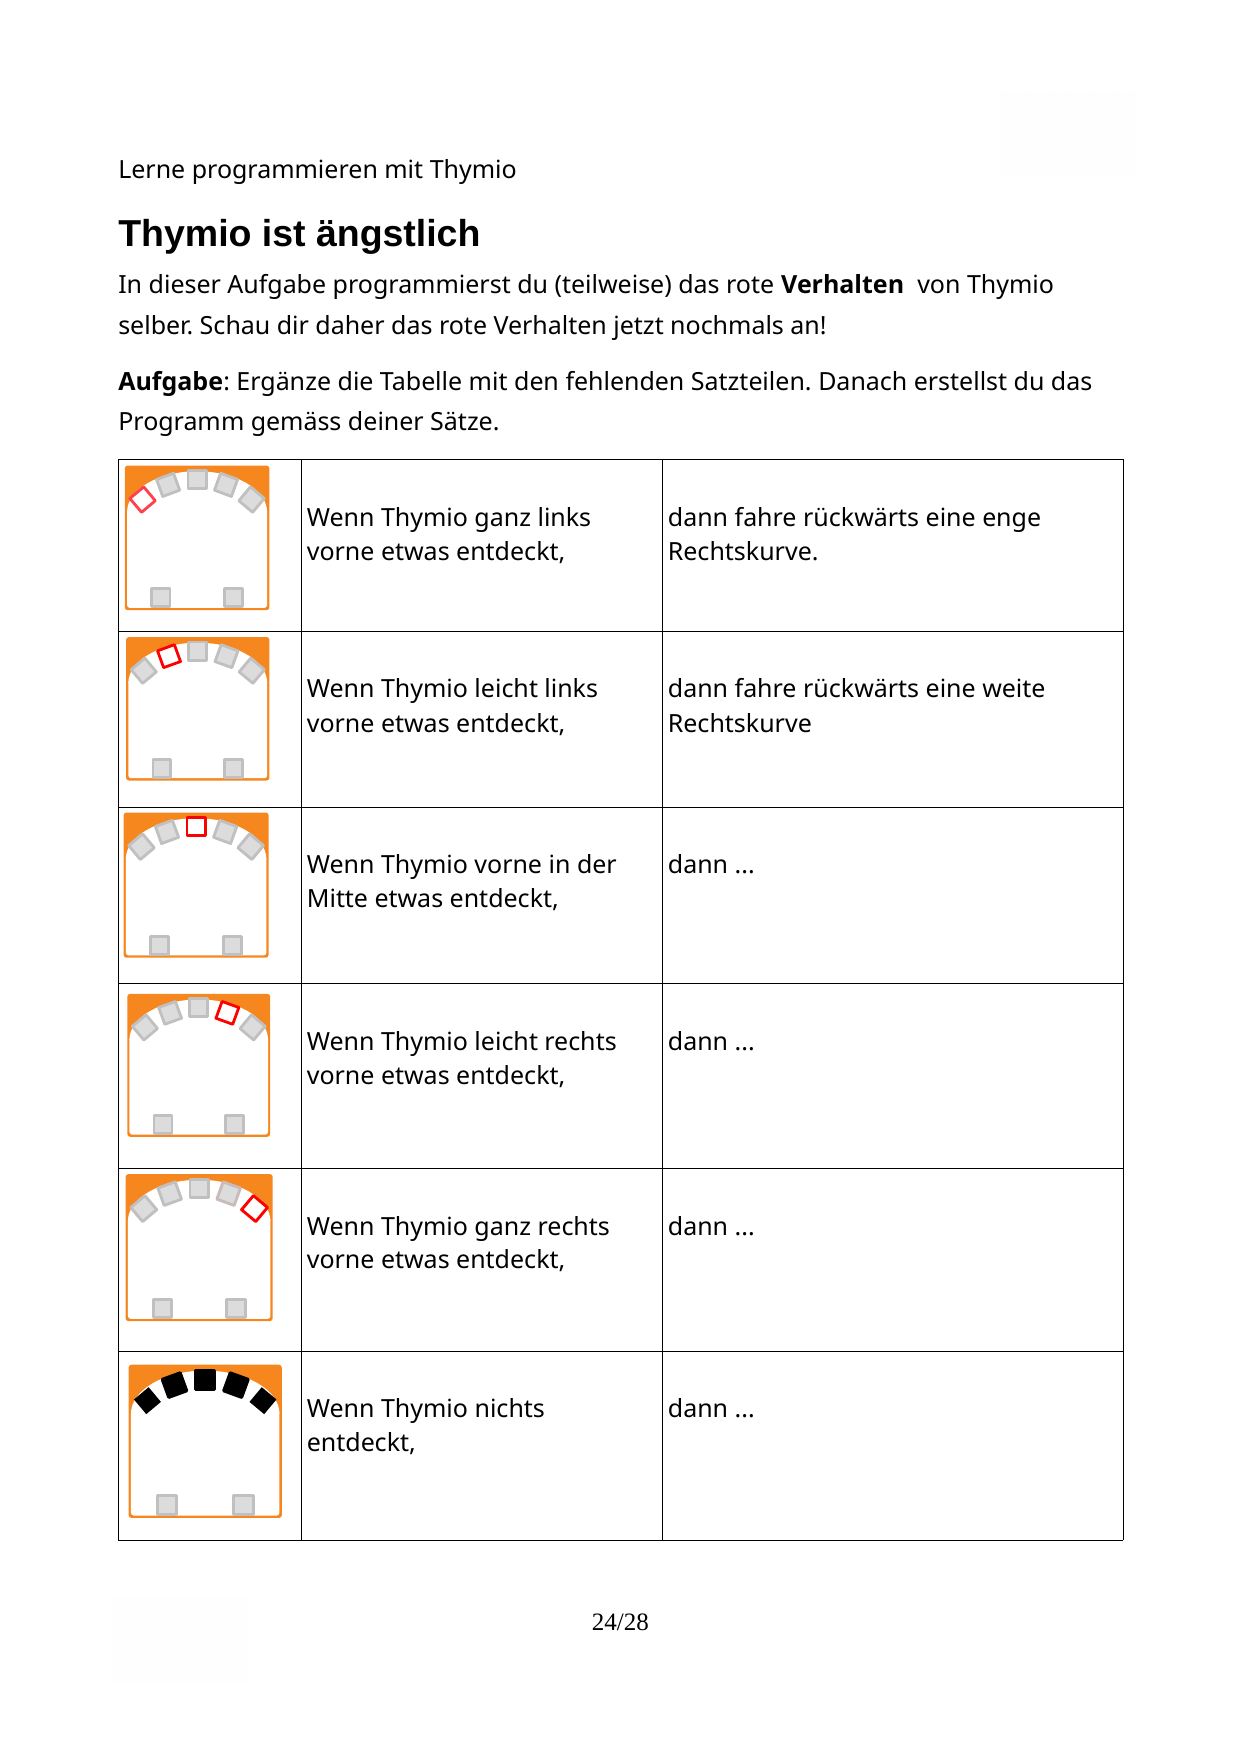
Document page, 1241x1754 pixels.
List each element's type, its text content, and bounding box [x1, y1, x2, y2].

table_header [119, 460, 301, 631]
table_cell [119, 984, 301, 1168]
table_cell Wenn Thymio vorne in der Mitte etwas entdeckt, [302, 808, 662, 983]
table_cell [119, 1352, 301, 1540]
table_cell Wenn Thymio leicht rechts vorne etwas entdeckt, [302, 984, 662, 1168]
table_cell Wenn Thymio nichts entdeckt, [302, 1352, 662, 1540]
picture [999, 91, 1136, 177]
table_cell Wenn Thymio leicht links vorne etwas entdeckt, [302, 632, 662, 807]
picture [112, 1596, 249, 1682]
table_header Wenn Thymio ganz links vorne etwas entdeckt, [302, 460, 662, 631]
table_cell dann ... [663, 1169, 1123, 1351]
table_cell [119, 1169, 301, 1351]
table_cell dann ... [663, 984, 1123, 1168]
table_cell dann ... [663, 1352, 1123, 1540]
table_cell dann ... [663, 808, 1123, 983]
table_cell [119, 632, 301, 807]
table_cell Wenn Thymio ganz rechts vorne etwas entdeckt, [302, 1169, 662, 1351]
text In dieser Aufgabe programmierst du (teilweise) das rote Verhalten von Thymio selber. Schau dir daher das rote Verhalten jetzt nochmals an! [118, 267, 1122, 342]
subtitle Thymio ist ängstlich [118, 211, 1122, 254]
table_header dann fahre rückwärts eine enge Rechtskurve. [663, 460, 1123, 631]
table_cell dann fahre rückwärts eine weite Rechtskurve [663, 632, 1123, 807]
text Aufgabe: Ergänze die Tabelle mit den fehlenden Satzteilen. Danach erstellst du das Programm gemäss deiner Sätze. [118, 363, 1122, 438]
table_cell [119, 808, 301, 983]
